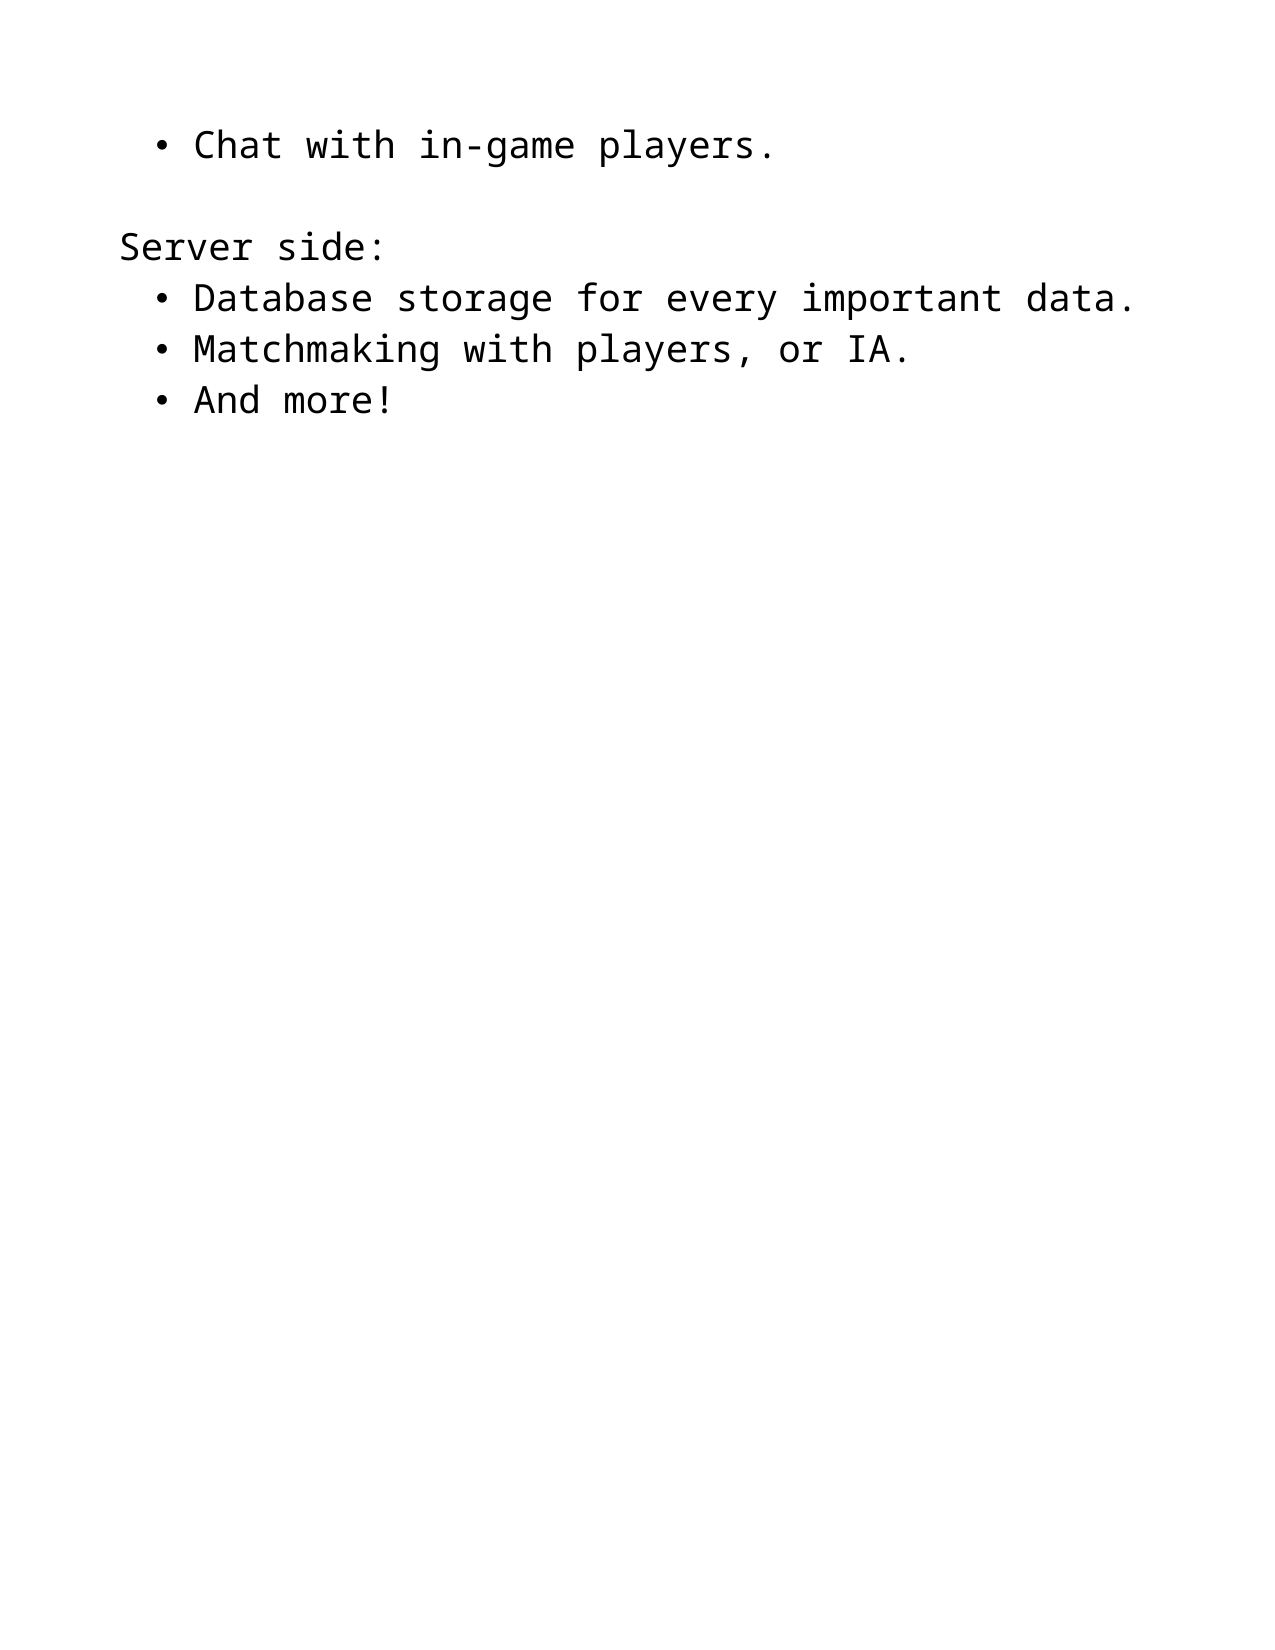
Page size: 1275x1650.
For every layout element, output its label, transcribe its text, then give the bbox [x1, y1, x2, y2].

text Server side: [118, 220, 1157, 271]
list Database storage for every important data. [156, 271, 1157, 322]
list And more! [156, 373, 1157, 424]
list Chat with in-game players. [156, 118, 1157, 169]
list Matchmaking with players, or IA. [156, 322, 1157, 373]
